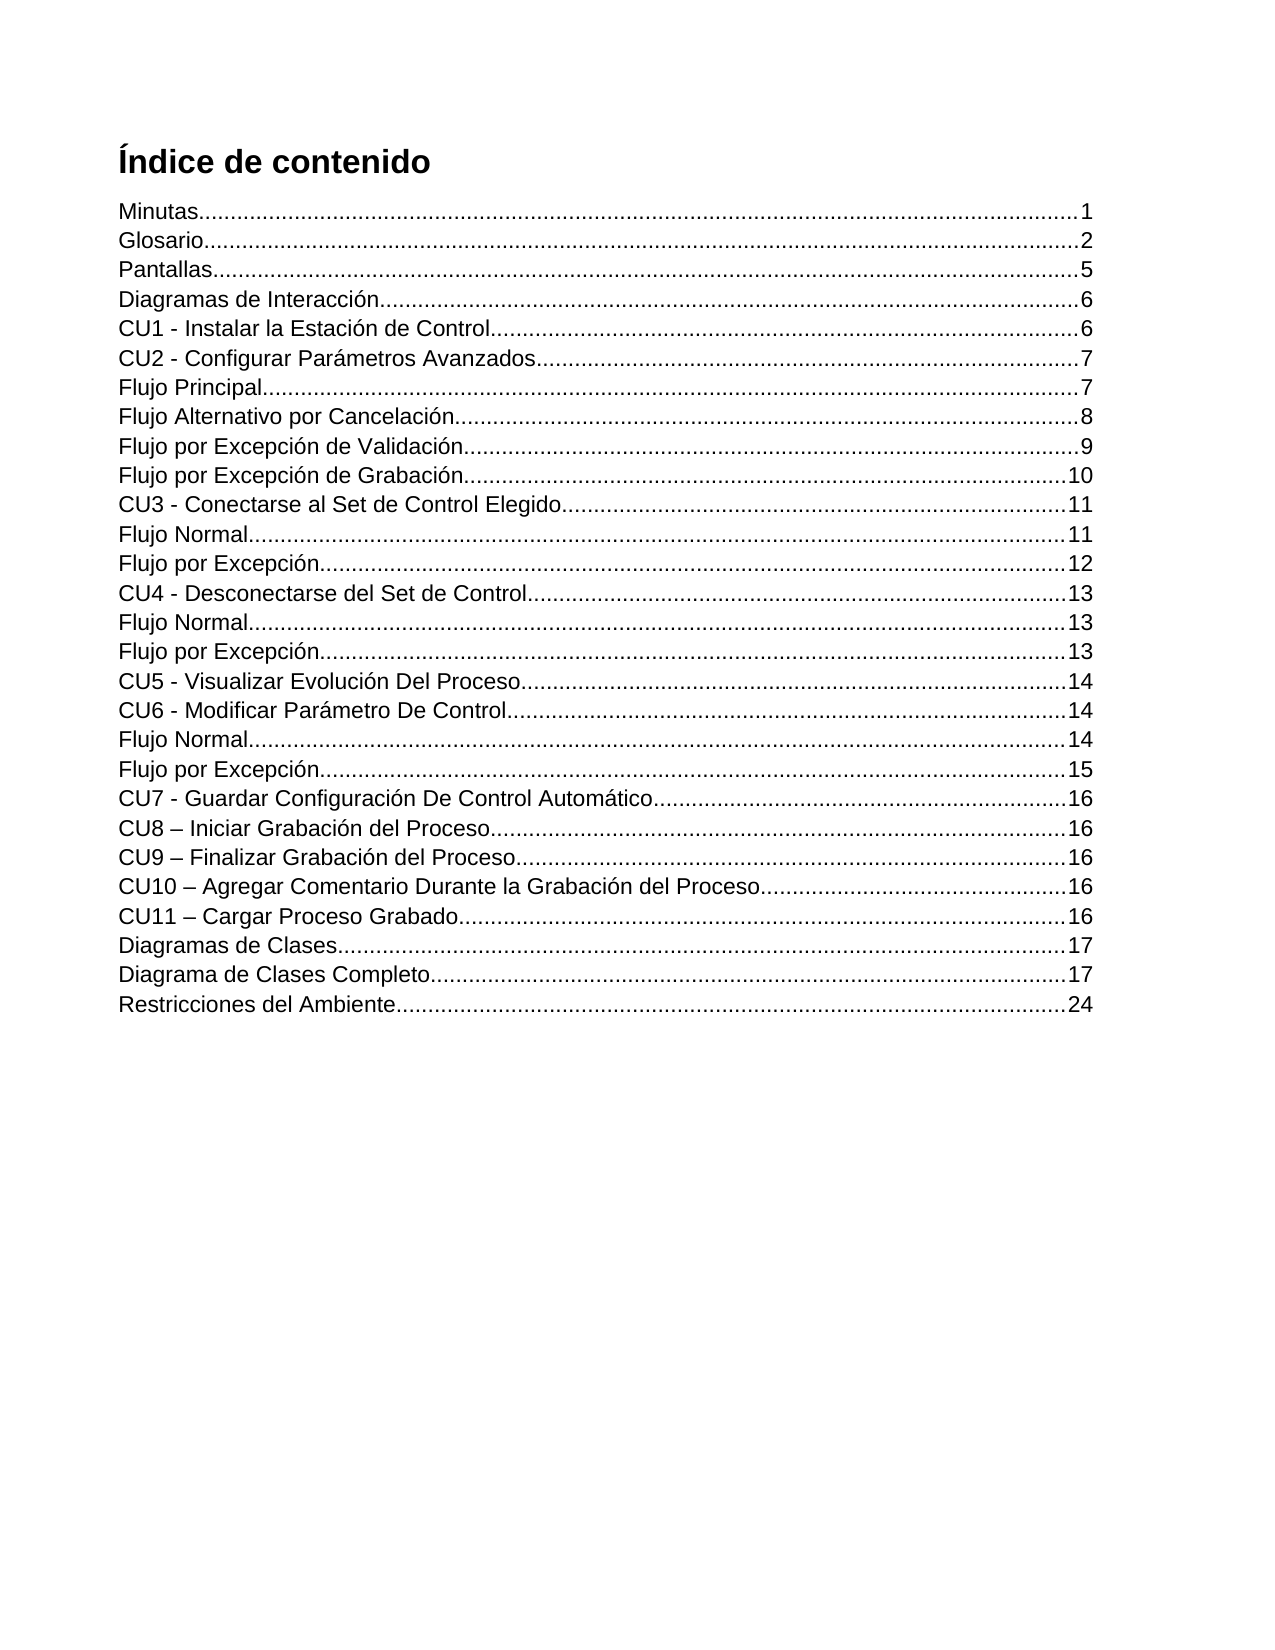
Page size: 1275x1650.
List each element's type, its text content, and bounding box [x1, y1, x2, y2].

text Diagramas de Interacción 6 [118, 287, 1157, 312]
text CU4 - Desconectarse del Set de Control 13 [118, 580, 1157, 606]
text Flujo por Excepción 13 [118, 639, 1157, 665]
text Flujo Normal 14 [118, 727, 1157, 753]
text CU10 – Agregar Comentario Durante la Grabación del Proceso 16 [118, 874, 1157, 900]
subtitle Índice de contenido [118, 143, 1157, 180]
text Flujo por Excepción de Validación 9 [118, 433, 1157, 459]
text CU11 – Cargar Proceso Grabado 16 [118, 903, 1157, 929]
text Flujo Normal 11 [118, 522, 1157, 547]
text Diagrama de Clases Completo 17 [118, 962, 1157, 988]
text Glosario 2 [118, 228, 1157, 253]
text CU8 – Iniciar Grabación del Proceso 16 [118, 815, 1157, 841]
text Flujo por Excepción de Grabación 10 [118, 463, 1157, 488]
text Restricciones del Ambiente 24 [118, 992, 1157, 1017]
text CU5 - Visualizar Evolución Del Proceso 14 [118, 668, 1157, 694]
text CU3 - Conectarse al Set de Control Elegido 11 [118, 492, 1157, 518]
text Flujo Normal 13 [118, 610, 1157, 635]
text CU9 – Finalizar Grabación del Proceso 16 [118, 845, 1157, 870]
text Flujo Principal 7 [118, 375, 1157, 400]
text Minutas 1 [118, 198, 1157, 224]
text Flujo por Excepción 15 [118, 757, 1157, 782]
text CU7 - Guardar Configuración De Control Automático 16 [118, 786, 1157, 812]
text CU1 - Instalar la Estación de Control 6 [118, 316, 1157, 342]
text CU6 - Modificar Parámetro De Control 14 [118, 698, 1157, 723]
text Flujo por Excepción 12 [118, 551, 1157, 577]
text Diagramas de Clases 17 [118, 933, 1157, 958]
text Flujo Alternativo por Cancelación 8 [118, 404, 1157, 430]
text CU2 - Configurar Parámetros Avanzados 7 [118, 345, 1157, 371]
text Pantallas 5 [118, 257, 1157, 283]
